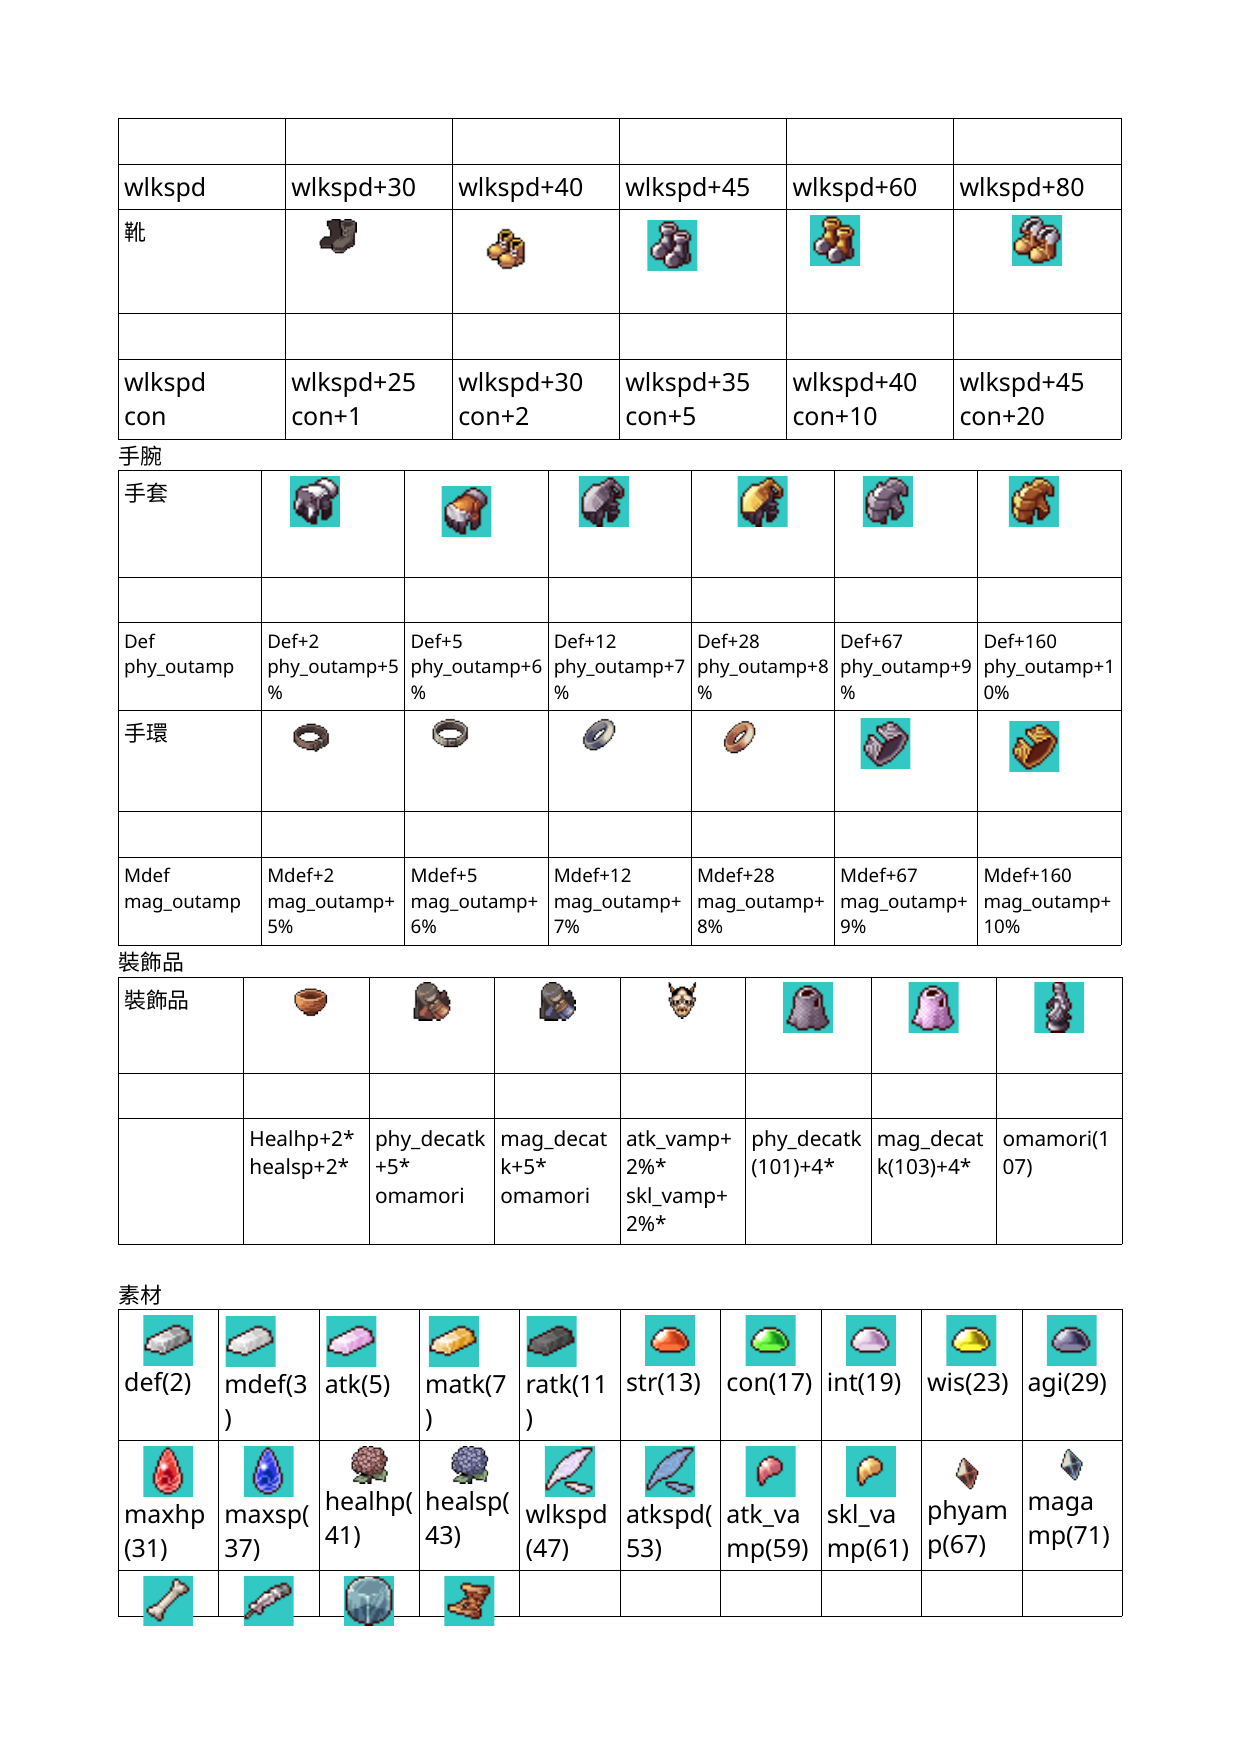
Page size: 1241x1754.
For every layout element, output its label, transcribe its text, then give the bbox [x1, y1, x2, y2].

table_header [244, 978, 369, 1072]
table_cell [453, 210, 619, 223]
table_cell Mdef+2 mag_outamp+5% [262, 858, 404, 945]
table_cell [621, 1571, 720, 1616]
table_cell [262, 812, 404, 857]
table_header ratk(11) [520, 1310, 620, 1440]
table_header [692, 471, 834, 577]
table_cell 靴 [119, 210, 285, 313]
picture [481, 223, 532, 274]
table_cell atk_vamp(59) [721, 1441, 821, 1570]
table_cell [954, 210, 1121, 313]
table_cell wlkspd+60 [787, 165, 953, 209]
table_cell [692, 812, 834, 857]
table_header [621, 978, 745, 1072]
table_header [405, 471, 548, 577]
text 裝飾品 [118, 945, 1122, 977]
table_cell Def+5 phy_outamp+6% [405, 623, 548, 710]
table_cell Def+160 phy_outamp+10% [978, 623, 1121, 710]
table_cell Mdef+5 mag_outamp+6% [405, 858, 548, 945]
picture [412, 982, 451, 1021]
table_cell [978, 578, 1121, 622]
table_cell phy_decatk+5* omamori [370, 1119, 494, 1243]
table_cell [119, 578, 261, 622]
picture [647, 220, 698, 271]
table_cell [787, 314, 953, 359]
table_cell [692, 711, 834, 811]
picture [1008, 476, 1059, 527]
table_cell wlkspd(47) [520, 1441, 620, 1570]
table_cell [620, 119, 786, 164]
table_cell [244, 1074, 369, 1118]
table_header [370, 978, 494, 1072]
picture [860, 718, 911, 769]
table_cell atkspd(53) [621, 1441, 720, 1570]
picture [1009, 721, 1060, 772]
picture [143, 1576, 194, 1626]
table_cell [219, 1571, 319, 1616]
picture [948, 1455, 987, 1493]
picture [721, 718, 759, 757]
table_header [549, 471, 691, 577]
table_cell [453, 314, 619, 359]
table_cell wlkspd+40 [453, 165, 619, 209]
picture [1046, 1315, 1097, 1366]
picture [745, 1446, 796, 1497]
picture [846, 1446, 896, 1497]
table_header atk(5) [320, 1310, 419, 1440]
table_cell [405, 711, 548, 811]
table_cell healsp(43) [420, 1441, 519, 1570]
table_cell [119, 314, 285, 359]
table_cell wlkspd+80 [954, 165, 1121, 209]
picture [908, 982, 959, 1033]
table_cell [787, 210, 953, 313]
picture [538, 982, 576, 1021]
table_cell wlkspd+30 [286, 165, 452, 209]
table_cell atk_vamp+2%* skl_vamp+2%* [621, 1119, 745, 1243]
table_cell wlkspd+25 con+1 [286, 360, 452, 439]
picture [243, 1446, 294, 1497]
picture [664, 982, 701, 1019]
picture [783, 982, 834, 1033]
table_cell Def phy_outamp [119, 623, 261, 710]
table_cell 手環 [119, 711, 261, 811]
table_cell [621, 1074, 745, 1118]
table_cell [453, 119, 619, 164]
table_cell Mdef+12 mag_outamp+7% [549, 858, 691, 945]
table_cell [262, 711, 404, 719]
picture [645, 1446, 696, 1497]
table_cell [405, 812, 548, 857]
table_cell [119, 1119, 243, 1243]
picture [946, 1315, 997, 1366]
table_cell [692, 578, 834, 622]
table_cell [922, 1571, 1022, 1616]
picture [143, 1446, 194, 1497]
table_header 手套 [119, 471, 261, 577]
table_cell Def+2 phy_outamp+5% [262, 623, 404, 710]
table_cell [520, 1571, 620, 1616]
picture [745, 1315, 796, 1366]
table_cell wlkspd con [119, 360, 285, 439]
picture [441, 486, 492, 537]
picture [645, 1315, 696, 1366]
table_cell Def+67 phy_outamp+9% [835, 623, 977, 710]
picture [1012, 215, 1063, 266]
table_cell [822, 1571, 921, 1616]
table_cell wlkspd+40 con+10 [787, 360, 953, 439]
table_cell [978, 711, 1121, 811]
picture [431, 716, 470, 754]
table_cell [620, 210, 786, 313]
table_header [262, 471, 404, 577]
table_cell [835, 578, 977, 622]
table_cell wlkspd+35 con+5 [620, 360, 786, 439]
picture [580, 716, 619, 754]
picture [544, 1446, 595, 1497]
text 手腕 [118, 439, 1122, 470]
picture [143, 1315, 194, 1366]
picture [293, 984, 329, 1021]
table_cell Mdef+28 mag_outamp+8% [692, 858, 834, 945]
picture [292, 719, 331, 757]
picture [326, 1316, 377, 1367]
table_header agi(29) [1023, 1310, 1122, 1440]
table_header [872, 978, 996, 1072]
table_cell [1023, 1571, 1122, 1616]
table_cell [721, 1571, 821, 1616]
table_header [997, 978, 1122, 1072]
table_cell [262, 578, 404, 622]
table_cell [549, 711, 691, 811]
table_cell [286, 119, 452, 164]
table_cell Def+28 phy_outamp+8% [692, 623, 834, 710]
picture [1053, 1446, 1091, 1484]
table_cell [453, 274, 619, 313]
table_cell [954, 119, 1121, 164]
table_cell wlkspd+45 con+20 [954, 360, 1121, 439]
table_cell [119, 1571, 218, 1616]
picture [862, 476, 913, 527]
text 素材 [118, 1278, 1122, 1309]
table_cell Mdef+67 mag_outamp+9% [835, 858, 977, 945]
table_cell [532, 224, 619, 273]
table_cell [119, 1074, 243, 1118]
table_cell wlkspd+45 [620, 165, 786, 209]
table_cell [119, 119, 285, 164]
table_cell healhp(41) [320, 1441, 419, 1570]
table_header con(17) [721, 1310, 821, 1440]
table_cell maxsp(37) [219, 1441, 319, 1570]
table_cell [978, 812, 1121, 857]
picture [344, 1576, 394, 1626]
picture [290, 476, 340, 527]
table_cell Mdef mag_outamp [119, 858, 261, 945]
picture [810, 215, 861, 266]
table_cell [286, 210, 452, 313]
table_cell [453, 224, 481, 273]
picture [243, 1576, 294, 1626]
picture [737, 476, 788, 527]
table_cell [835, 711, 977, 811]
table_cell [495, 1074, 620, 1118]
table_cell phy_decatk(101)+4* [746, 1119, 871, 1243]
table_header 裝飾品 [119, 978, 243, 1072]
picture [428, 1316, 479, 1367]
table_cell [370, 1074, 494, 1118]
table_cell wlkspd [119, 165, 285, 209]
table_header int(19) [822, 1310, 921, 1440]
table_header matk(7) [420, 1310, 519, 1440]
table_cell [420, 1571, 519, 1616]
picture [578, 476, 629, 527]
table_cell [119, 812, 261, 857]
picture [319, 219, 357, 257]
table_cell mag_decatk(103)+4* [872, 1119, 996, 1243]
table_cell [787, 119, 953, 164]
table_cell [549, 578, 691, 622]
table_cell [835, 812, 977, 857]
table_cell [620, 314, 786, 359]
table_header str(13) [621, 1310, 720, 1440]
table_cell [872, 1074, 996, 1118]
table_header [978, 471, 1121, 577]
table_cell omamori(107) [997, 1119, 1122, 1243]
table_cell phyamp(67) [922, 1441, 1022, 1570]
picture [450, 1446, 489, 1484]
table_cell [262, 720, 404, 811]
table_cell [549, 812, 691, 857]
table_cell [286, 314, 452, 359]
table_cell [997, 1074, 1122, 1118]
table_cell Def+12 phy_outamp+7% [549, 623, 691, 710]
table_cell [746, 1074, 871, 1118]
picture [350, 1446, 388, 1484]
picture [444, 1576, 495, 1626]
picture [1034, 982, 1085, 1033]
table_cell Healhp+2* healsp+2* [244, 1119, 369, 1243]
table_header [746, 978, 871, 1072]
table_cell skl_vamp(61) [822, 1441, 921, 1570]
picture [225, 1316, 276, 1367]
table_header [835, 471, 977, 577]
table_cell [405, 578, 548, 622]
table_header [495, 978, 620, 1072]
table_cell magamp(71) [1023, 1441, 1122, 1570]
table_header mdef(3) [219, 1310, 319, 1440]
table_cell maxhp(31) [119, 1441, 218, 1570]
picture [526, 1316, 577, 1367]
table_cell Mdef+160 mag_outamp+10% [978, 858, 1121, 945]
table_cell wlkspd+30 con+2 [453, 360, 619, 439]
table_cell [954, 314, 1121, 359]
table_header wis(23) [922, 1310, 1022, 1440]
picture [846, 1315, 896, 1366]
table_header def(2) [119, 1310, 218, 1440]
table_cell mag_decatk+5* omamori [495, 1119, 620, 1243]
table_cell [320, 1571, 419, 1616]
